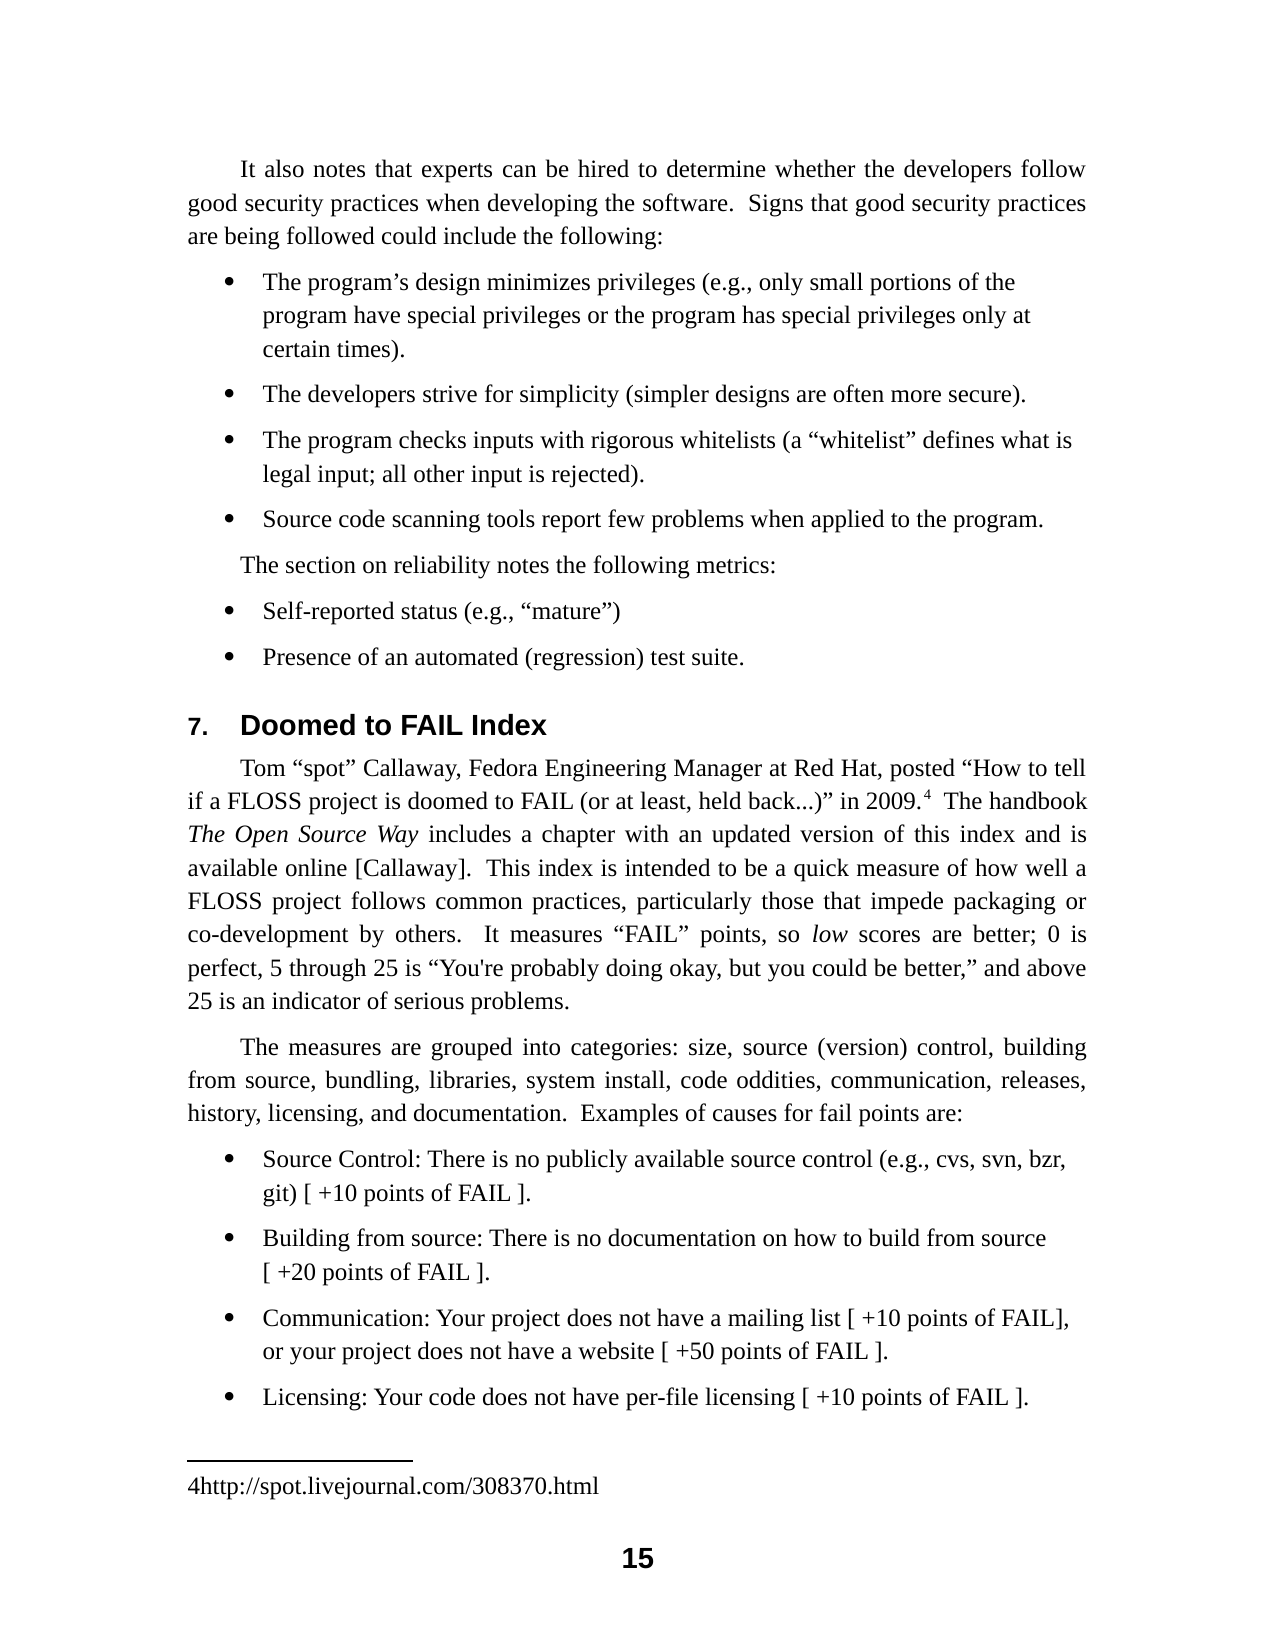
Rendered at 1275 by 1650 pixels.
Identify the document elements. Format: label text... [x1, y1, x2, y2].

text The section on reliability notes the following metrics: [187, 546, 1087, 579]
list Communication: Your project does not have a mailing list [ +10 points of FAIL], or your project does not have a website [ +50 points of FAIL ]. [225, 1298, 1087, 1365]
list Building from source: There is no documentation on how to build from source [ +20 points of FAIL ]. [225, 1219, 1087, 1286]
subtitle Doomed to FAIL Index [187, 708, 1087, 742]
list The program’s design minimizes privileges (e.g., only small portions of the program have special privileges or the program has special privileges only at certain times). [225, 262, 1087, 362]
list The developers strive for simplicity (simpler designs are often more secure). [225, 375, 1087, 408]
list Self-reported status (e.g., “mature”) [225, 592, 1087, 625]
text The measures are grouped into categories: size, source (version) control, building from source, bundling, libraries, system install, code oddities, communication, releases, history, licensing, and documentation. Examples of causes for fail points are: [187, 1027, 1087, 1127]
text Tom “spot” Callaway, Fedora Engineering Manager at Red Hat, posted “How to tell if a FLOSS project is doomed to FAIL (or at least, held back...)” in 2009. The handbook The Open Source Way includes a chapter with an updated version of this index and is available online [Callaway]. This index is intended to be a quick measure of how well a FLOSS project follows common practices, particularly those that impede packaging or co-development by others. It measures “FAIL” points, so low scores are better; 0 is perfect, 5 through 25 is “You're probably doing okay, but you could be better,” and above 25 is an indicator of serious problems. [187, 748, 1087, 1015]
list The program checks inputs with rigorous whitelists (a “whitelist” defines what is legal input; all other input is rejected). [225, 421, 1087, 487]
text http://spot.livejournal.com/308370.html [187, 1467, 1087, 1500]
list Presence of an automated (regression) test suite. [225, 637, 1087, 671]
list Source code scanning tools report few problems when applied to the program. [225, 500, 1087, 533]
text It also notes that experts can be hired to determine whether the developers follow good security practices when developing the software. Signs that good security practices are being followed could include the following: [187, 150, 1087, 250]
list Licensing: Your code does not have per-file licensing [ +10 points of FAIL ]. [225, 1377, 1087, 1411]
list Source Control: There is no publicly available source control (e.g., cvs, svn, bzr, git) [ +10 points of FAIL ]. [225, 1140, 1087, 1206]
